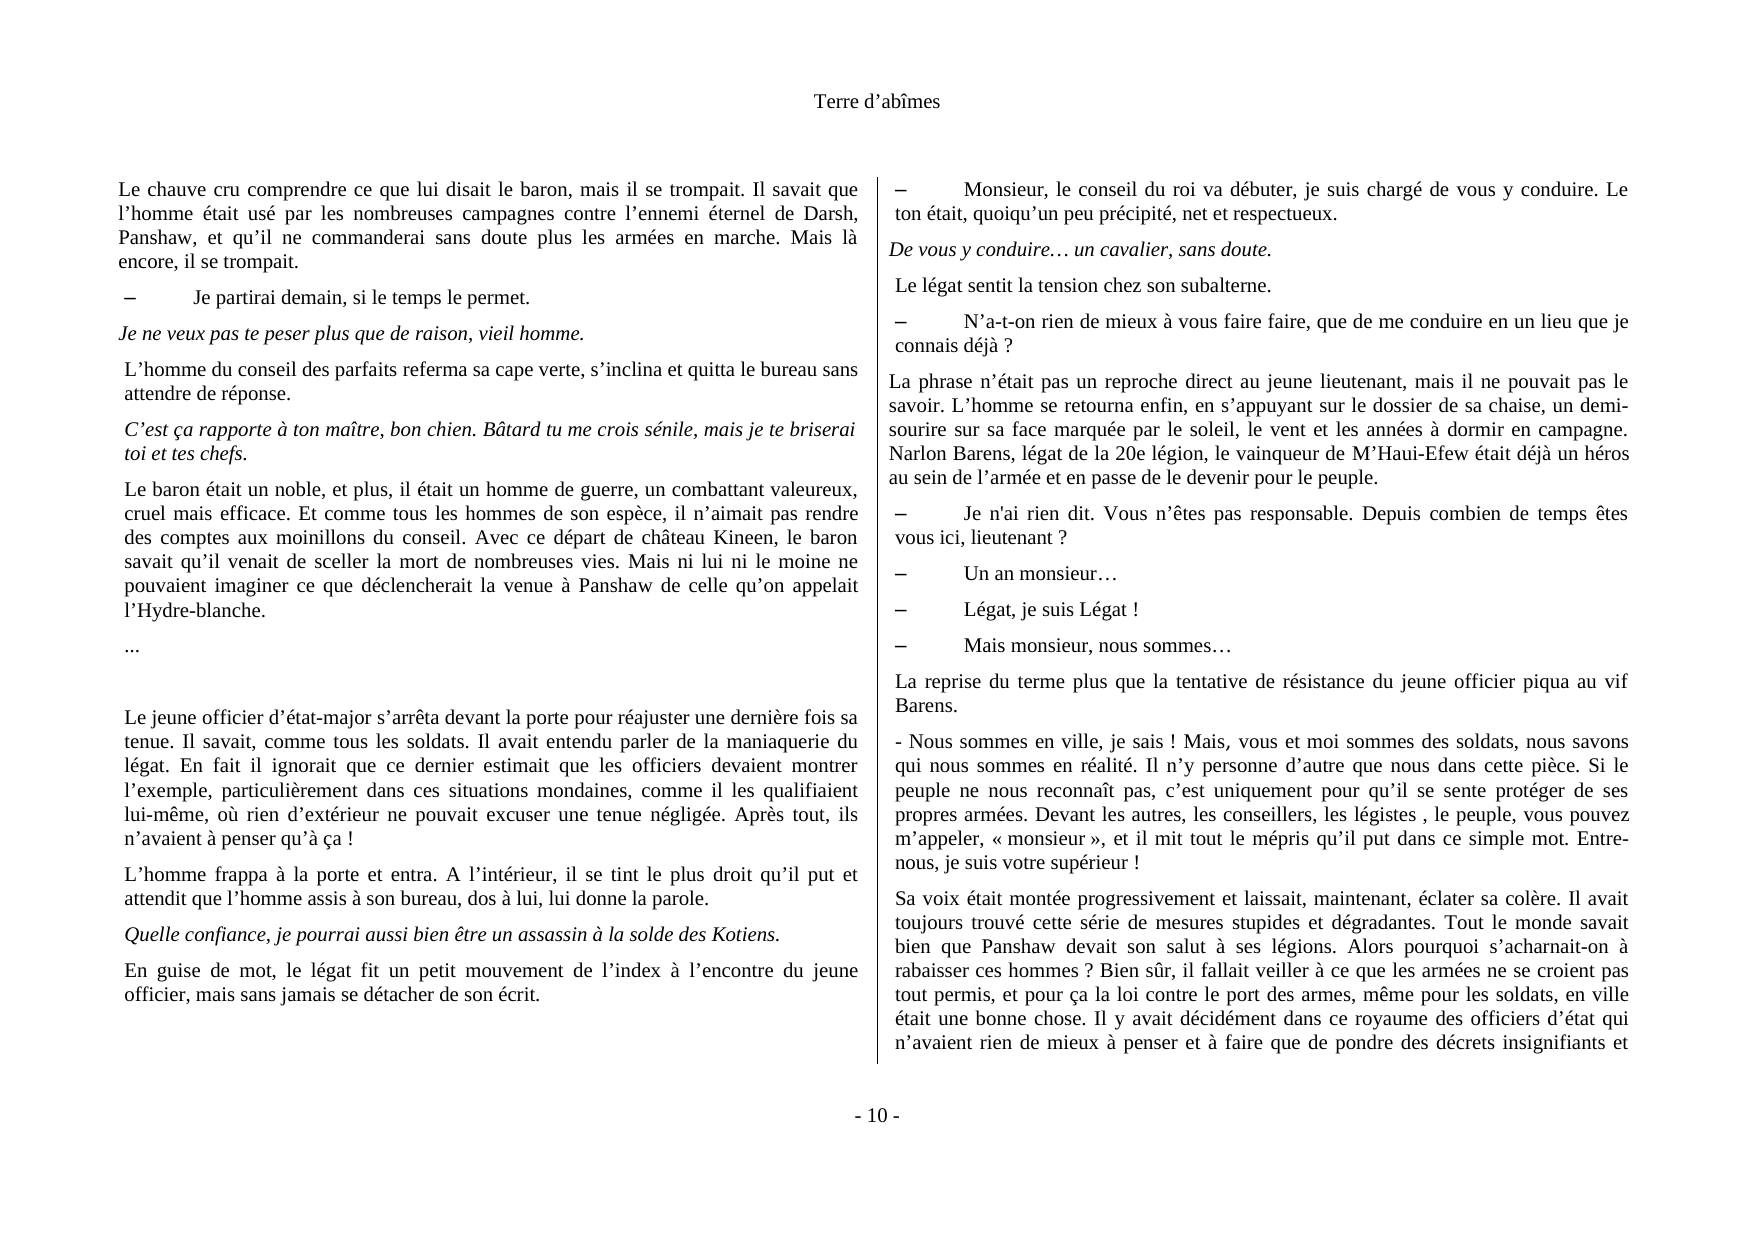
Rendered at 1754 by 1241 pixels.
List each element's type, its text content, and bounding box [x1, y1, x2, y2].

list Un an monsieur… [895, 561, 1630, 585]
text Le jeune officier d’état-major s’arrêta devant la porte pour réajuster une dernière fois sa tenue. Il savait, comme tous les soldats. Il avait entendu parler de la maniaquerie du légat. En fait il ignorait que ce dernier estimait que les officiers devaient montrer l’exemple, particulièrement dans ces situations mondaines, comme il les qualifiaient lui-même, où rien d’extérieur ne pouvait excuser une tenue négligée. Après tout, ils n’avaient à penser qu’à ça ! [124, 705, 859, 850]
text La phrase n’était pas un reproche direct au jeune lieutenant, mais il ne pouvait pas le savoir. L’homme se retourna enfin, en s’appuyant sur le dossier de sa chaise, un demi-sourire sur sa face marquée par le soleil, le vent et les années à dormir en campagne. Narlon Barens, légat de la 20e légion, le vainqueur de M’Haui-Efew était déjà un héros au sein de l’armée et en passe de le devenir pour le peuple. [889, 369, 1630, 489]
text L’homme frappa à la porte et entra. A l’intérieur, il se tint le plus droit qu’il put et attendit que l’homme assis à son bureau, dos à lui, lui donne la parole. [124, 862, 859, 910]
list Légat, je suis Légat ! [895, 597, 1630, 621]
list Mais monsieur, nous sommes… [895, 633, 1630, 657]
text La reprise du terme plus que la tentative de résistance du jeune officier piqua au vif Barens. [895, 669, 1630, 717]
text Je ne veux pas te peser plus que de raison, vieil homme. [118, 321, 859, 345]
text Le chauve cru comprendre ce que lui disait le baron, mais il se trompait. Il savait que l’homme était usé par les nombreuses campagnes contre l’ennemi éternel de Darsh, Panshaw, et qu’il ne commanderai sans doute plus les armées en marche. Mais là encore, il se trompait. [118, 177, 859, 273]
list N’a-t-on rien de mieux à vous faire faire, que de me conduire en un lieu que je connais déjà ? [895, 309, 1630, 357]
text Quelle confiance, je pourrai aussi bien être un assassin à la solde des Kotiens. [124, 922, 859, 946]
text L’homme du conseil des parfaits referma sa cape verte, s’inclina et quitta le bureau sans attendre de réponse. [124, 357, 859, 405]
list Monsieur, le conseil du roi va débuter, je suis chargé de vous y conduire. Le ton était, quoiqu’un peu précipité, net et respectueux. [895, 177, 1630, 225]
list Je partirai demain, si le temps le permet. [124, 285, 859, 309]
text Le baron était un noble, et plus, il était un homme de guerre, un combattant valeureux, cruel mais efficace. Et comme tous les hommes de son espèce, il n’aimait pas rendre des comptes aux moinillons du conseil. Avec ce départ de château Kineen, le baron savait qu’il venait de sceller la mort de nombreuses vies. Mais ni lui ni le moine ne pouvaient imaginer ce que déclencherait la venue à Panshaw de celle qu’on appelait l’Hydre-blanche. [124, 477, 859, 622]
text - Nous sommes en ville, je sais ! Mais, vous et moi sommes des soldats, nous savons qui nous sommes en réalité. Il n’y personne d’autre que nous dans cette pièce. Si le peuple ne nous reconnaît pas, c’est uniquement pour qu’il se sente protéger de ses propres armées. Devant les autres, les conseillers, les légistes , le peuple, vous pouvez m’appeler, « monsieur », et il mit tout le mépris qu’il put dans ce simple mot. Entre-nous, je suis votre supérieur ! [895, 729, 1630, 874]
text Sa voix était montée progressivement et laissait, maintenant, éclater sa colère. Il avait toujours trouvé cette série de mesures stupides et dégradantes. Tout le monde savait bien que Panshaw devait son salut à ses légions. Alors pourquoi s’acharnait-on à rabaisser ces hommes ? Bien sûr, il fallait veiller à ce que les armées ne se croient pas tout permis, et pour ça la loi contre le port des armes, même pour les soldats, en ville était une bonne chose. Il y avait décidément dans ce royaume des officiers d’état qui n’avaient rien de mieux à penser et à faire que de pondre des décrets insignifiants et [895, 886, 1630, 1054]
text En guise de mot, le légat fit un petit mouvement de l’index à l’encontre du jeune officier, mais sans jamais se détacher de son écrit. [124, 957, 859, 1006]
text ... [124, 633, 859, 657]
text C’est ça rapporte à ton maître, bon chien. Bâtard tu me crois sénile, mais je te briserai toi et tes chefs. [124, 417, 859, 465]
text Le légat sentit la tension chez son subalterne. [895, 273, 1630, 297]
text De vous y conduire… un cavalier, sans doute. [889, 237, 1630, 261]
list Je n'ai rien dit. Vous n’êtes pas responsable. Depuis combien de temps êtes vous ici, lieutenant ? [895, 501, 1630, 549]
